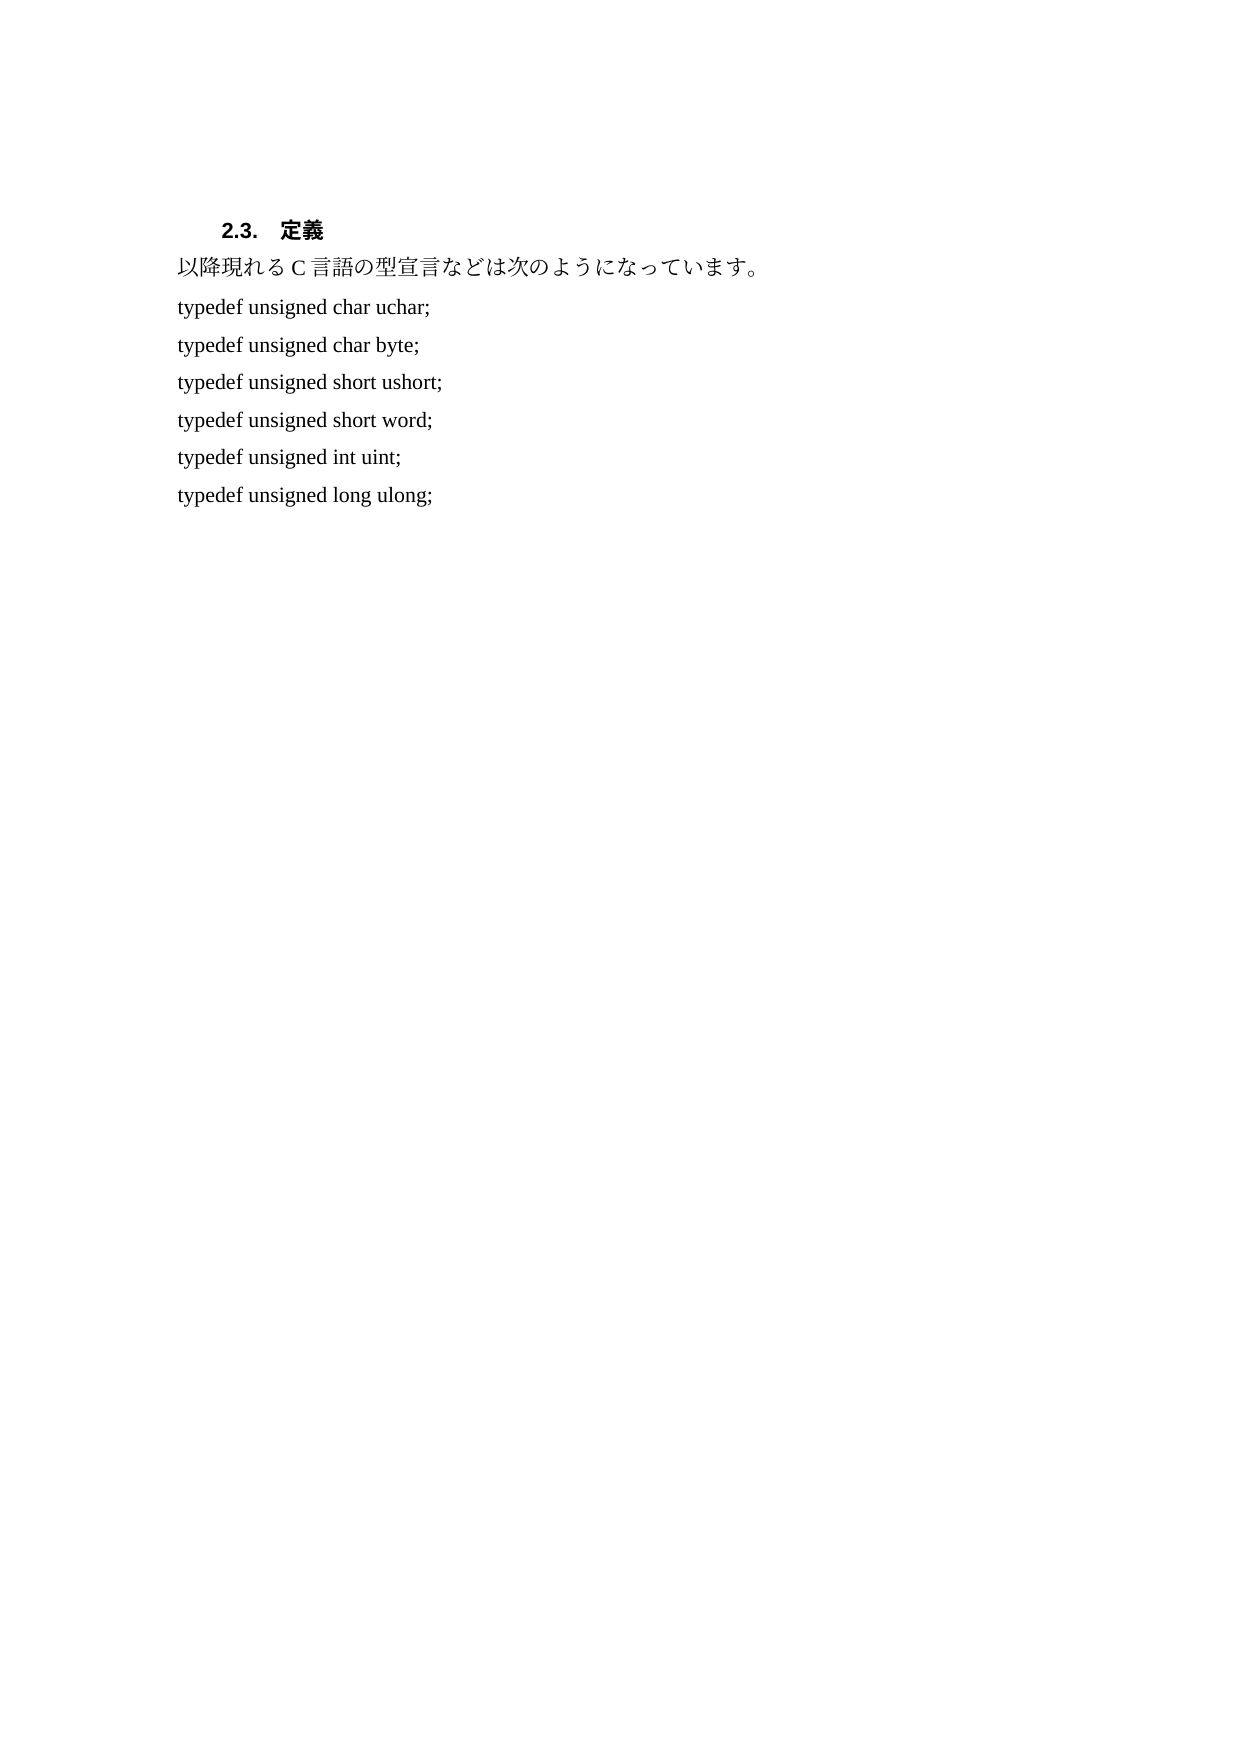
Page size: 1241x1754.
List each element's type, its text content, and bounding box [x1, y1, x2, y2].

text typedef unsigned int uint; [177, 432, 1063, 469]
text typedef unsigned char byte; [177, 319, 1063, 357]
text typedef unsigned short word; [177, 394, 1063, 432]
text typedef unsigned short ushort; [177, 357, 1063, 394]
subtitle 定義 [221, 207, 1063, 244]
text typedef unsigned char uchar; [177, 282, 1063, 319]
text typedef unsigned long ulong; [177, 469, 1063, 507]
text 以降現れるC言語の型宣言などは次のようになっています。 [177, 244, 1063, 282]
